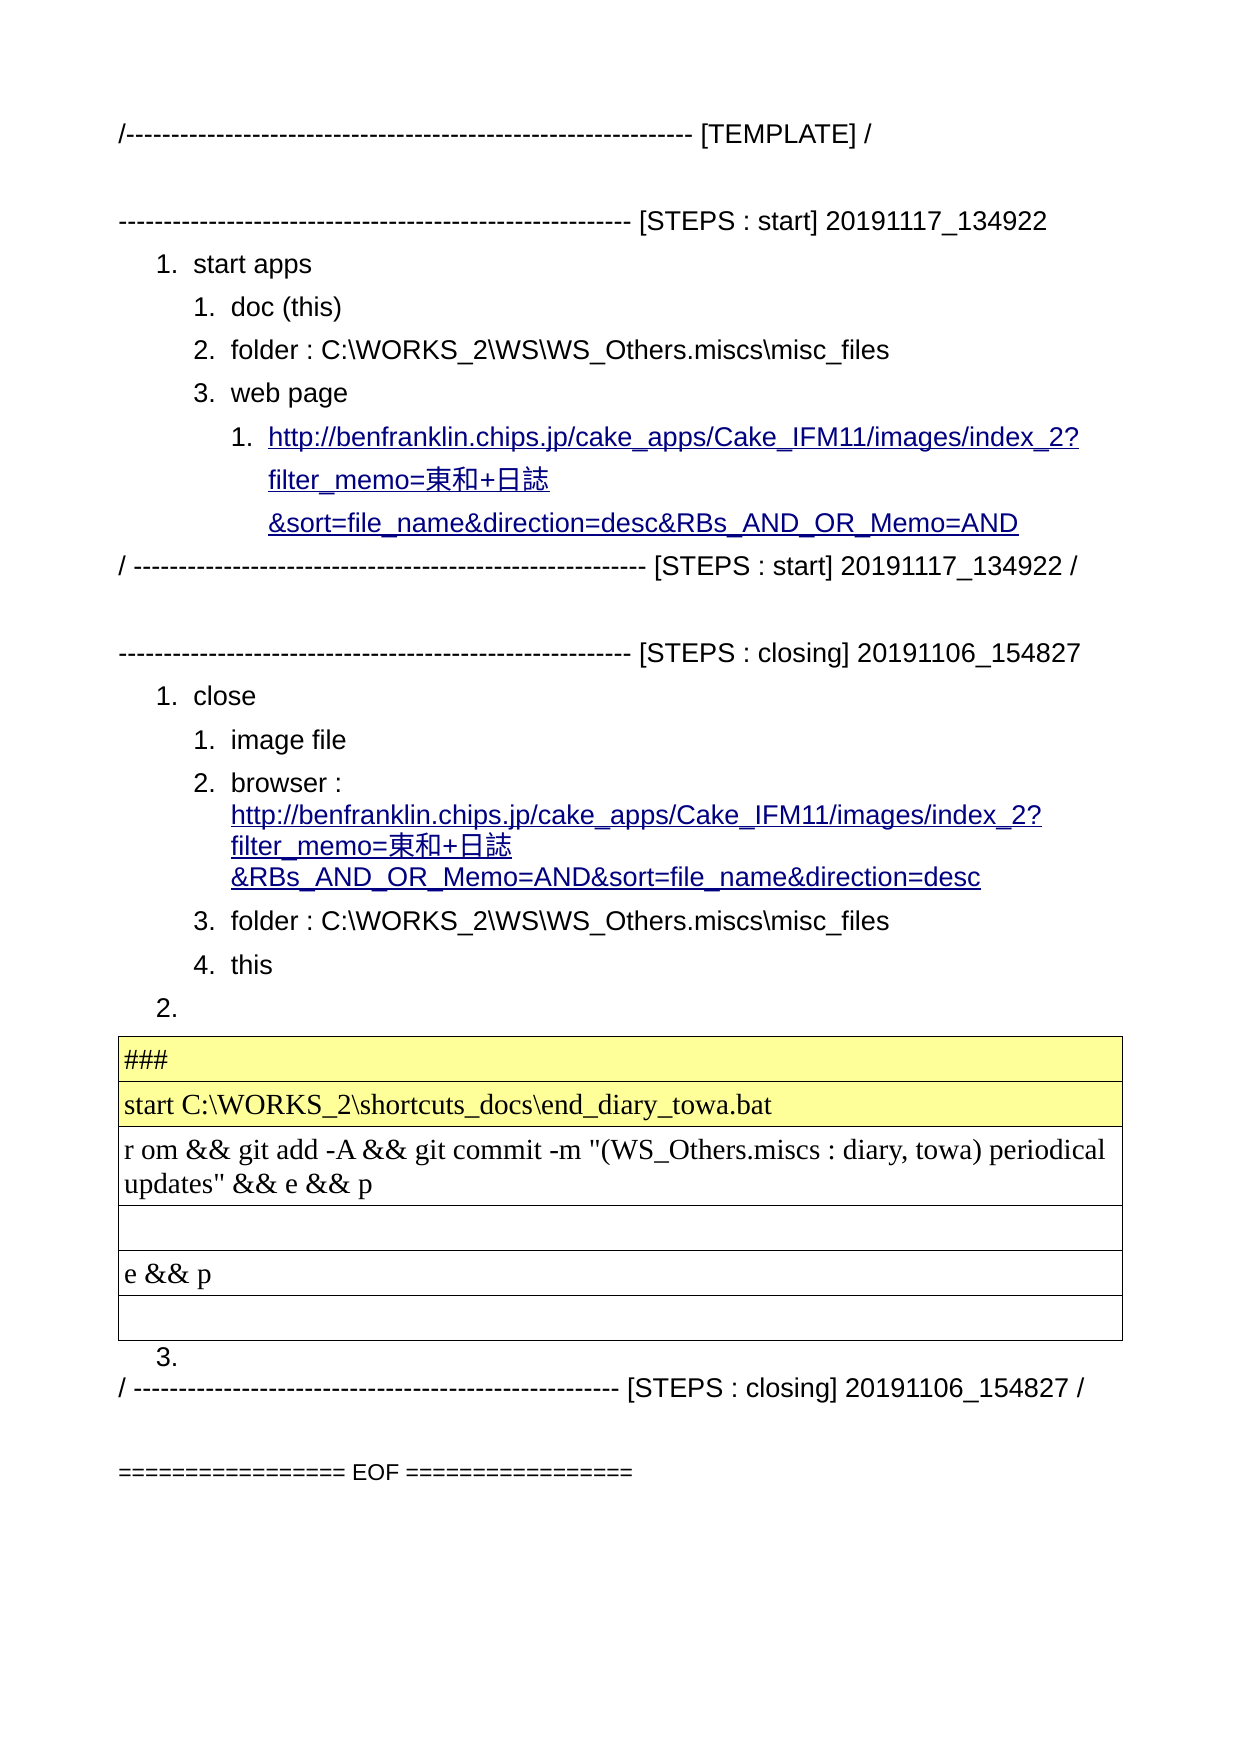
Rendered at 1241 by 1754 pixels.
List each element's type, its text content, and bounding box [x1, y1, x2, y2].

list close [156, 680, 1122, 711]
text --------------------------------------------------------- [STEPS : start] 20191117_134922 [118, 205, 1122, 236]
table_cell e && p [119, 1251, 1122, 1295]
text --------------------------------------------------------- [STEPS : closing] 20191106_154827 [118, 637, 1122, 668]
text / ------------------------------------------------------ [STEPS : closing] 20191106_154827 / [118, 1372, 1122, 1403]
list folder : C:\WORKS_2\WS\WS_Others.miscs\misc_files [193, 905, 1122, 936]
list browser : http://benfranklin.chips.jp/cake_apps/Cake_IFM11/images/index_2?filter_memo=東和+日誌&RBs_AND_OR_Memo=AND&sort=file_name&direction=desc [193, 767, 1122, 892]
text /--------------------------------------------------------------- [TEMPLATE] / [118, 118, 1122, 149]
table_cell start C:\WORKS_2\shortcuts_docs\end_diary_towa.bat [119, 1082, 1122, 1126]
table_cell [119, 1206, 1122, 1250]
text / --------------------------------------------------------- [STEPS : start] 20191117_134922 / [118, 550, 1122, 581]
list this [193, 949, 1122, 980]
list doc (this) [193, 291, 1122, 322]
list web page [193, 377, 1122, 409]
table_header ### [119, 1037, 1122, 1081]
table_cell r om && git add -A && git commit -m "(WS_Others.miscs : diary, towa) periodical updates" && e && p [119, 1127, 1122, 1205]
list http://benfranklin.chips.jp/cake_apps/Cake_IFM11/images/index_2?filter_memo=東和+日誌&sort=file_name&direction=desc&RBs_AND_OR_Memo=AND [231, 421, 1122, 538]
table_cell [119, 1296, 1122, 1340]
list folder : C:\WORKS_2\WS\WS_Others.miscs\misc_files [193, 334, 1122, 366]
list image file [193, 724, 1122, 755]
list start apps [156, 248, 1122, 279]
text ================= EOF ================= [118, 1459, 1122, 1486]
